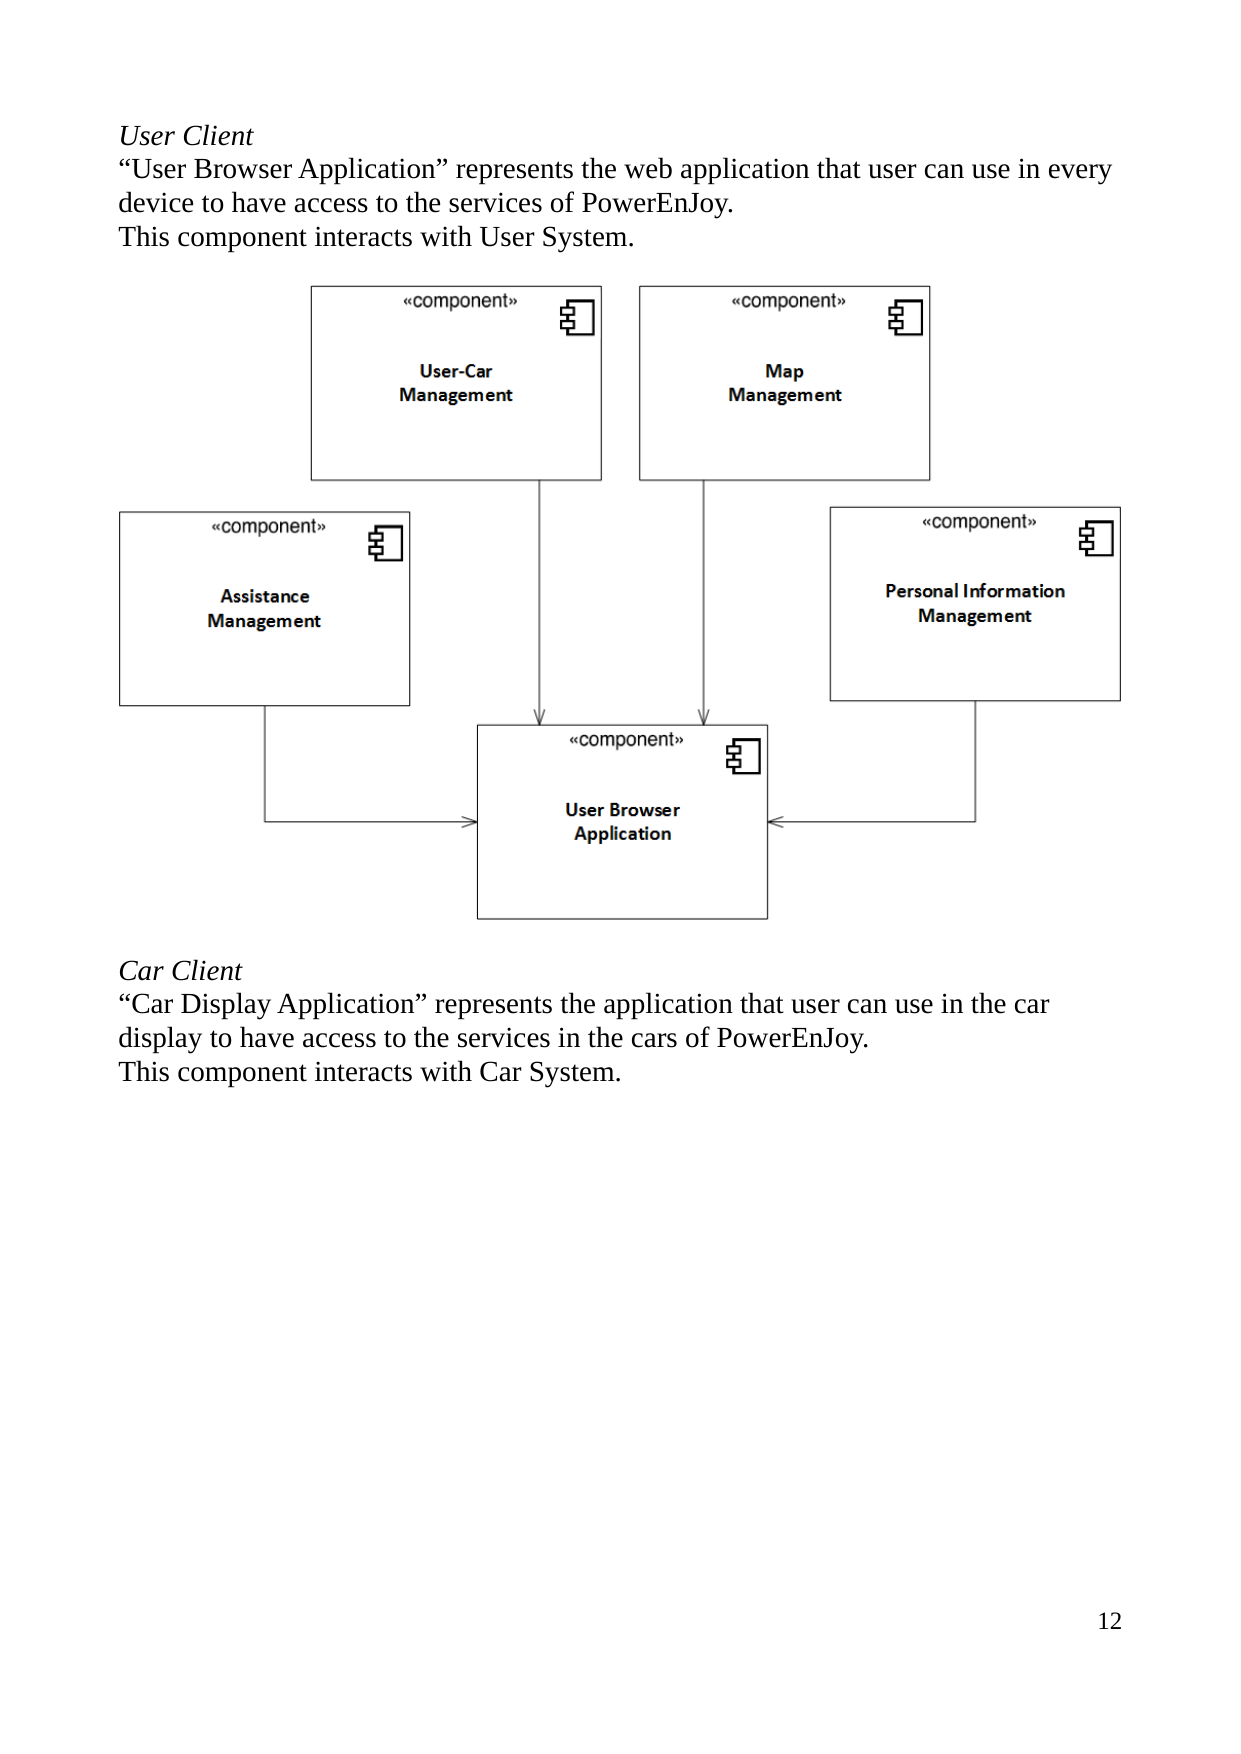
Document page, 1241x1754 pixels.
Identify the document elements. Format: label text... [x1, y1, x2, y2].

text User Client [118, 118, 1122, 152]
text “Car Display Application” represents the application that user can use in the car display to have access to the services in the cars of PowerEnJoy. [118, 987, 1122, 1054]
text This component interacts with User System. [118, 219, 1122, 252]
picture [118, 285, 1122, 920]
text This component interacts with Car System. [118, 1054, 1122, 1087]
text Car Client [118, 953, 1122, 987]
text “User Browser Application” represents the web application that user can use in every device to have access to the services of PowerEnJoy. [118, 152, 1122, 219]
